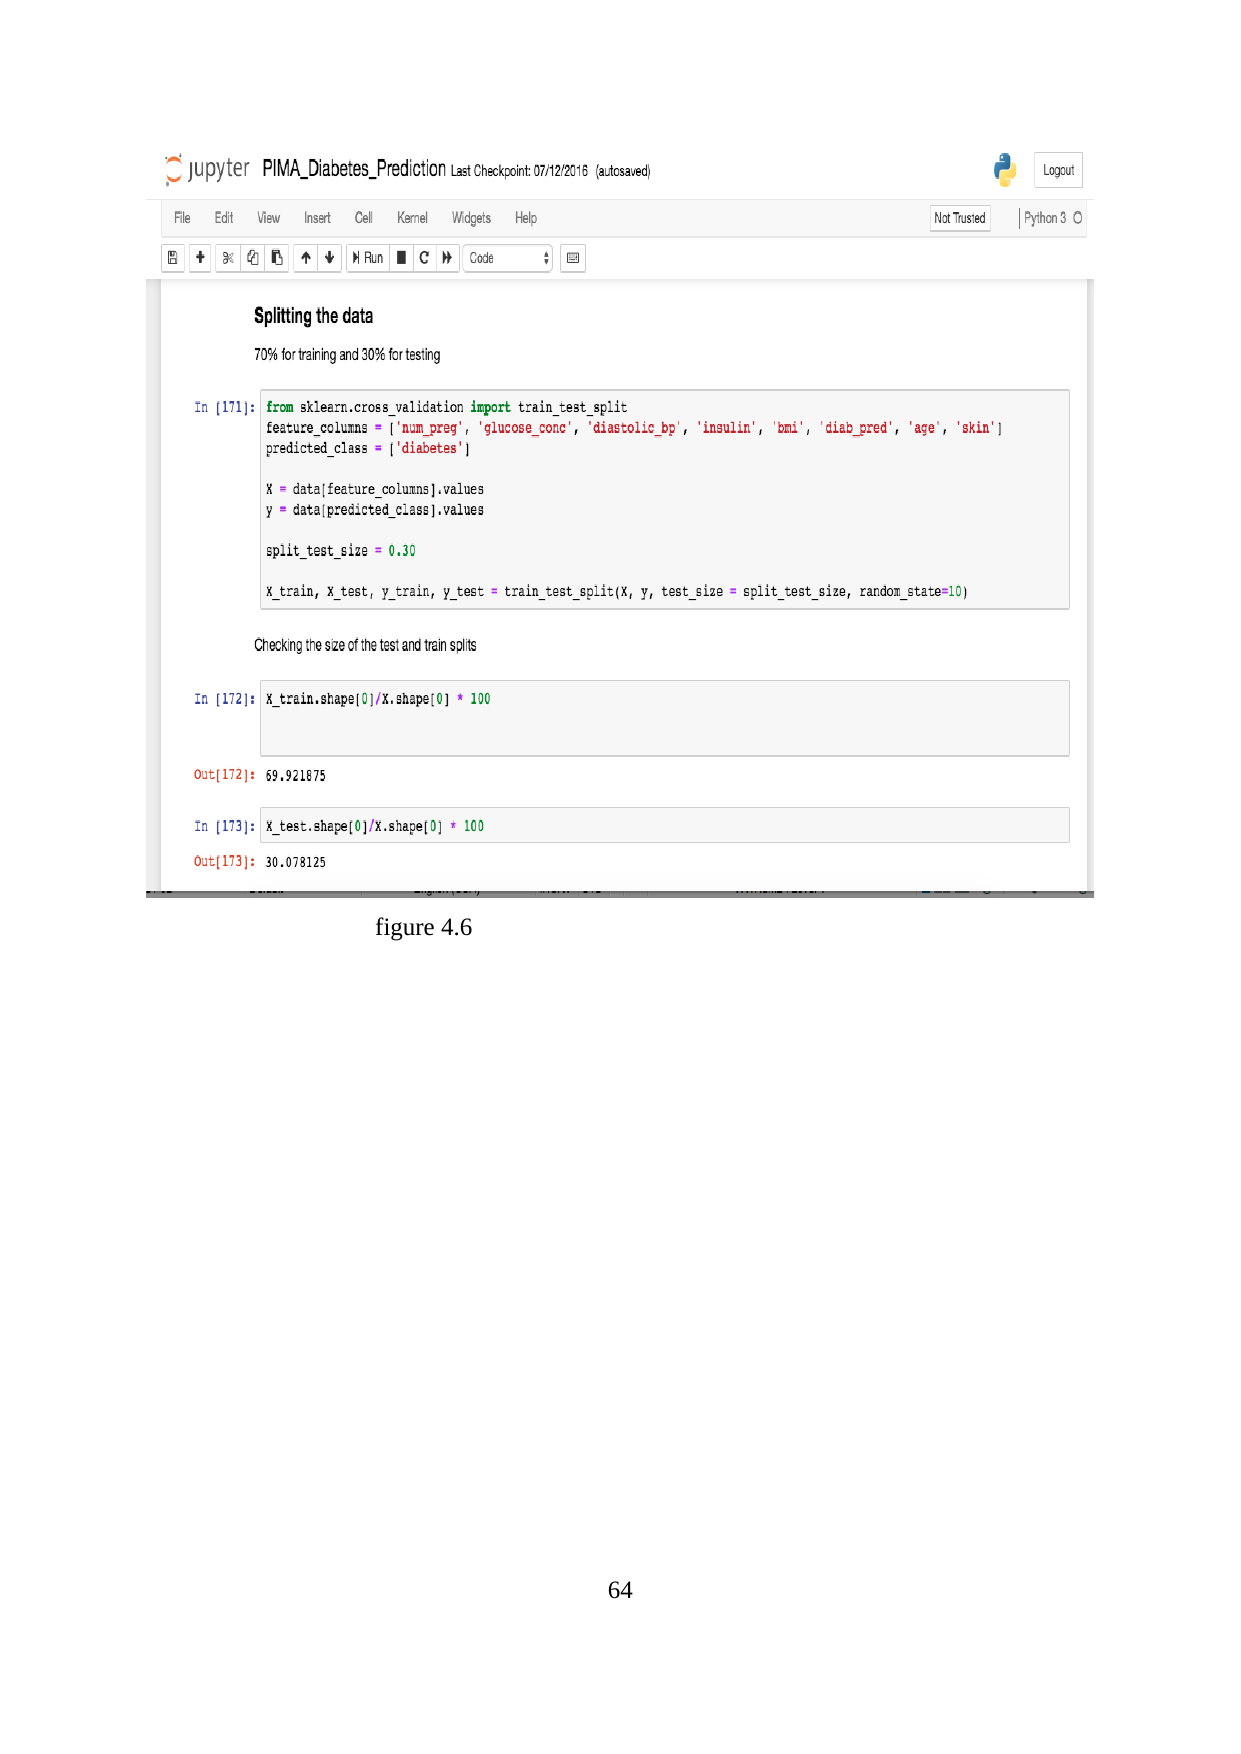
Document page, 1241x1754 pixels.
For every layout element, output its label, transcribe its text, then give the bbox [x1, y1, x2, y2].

list figure 4.6 [169, 898, 1090, 941]
picture [146, 150, 1095, 898]
